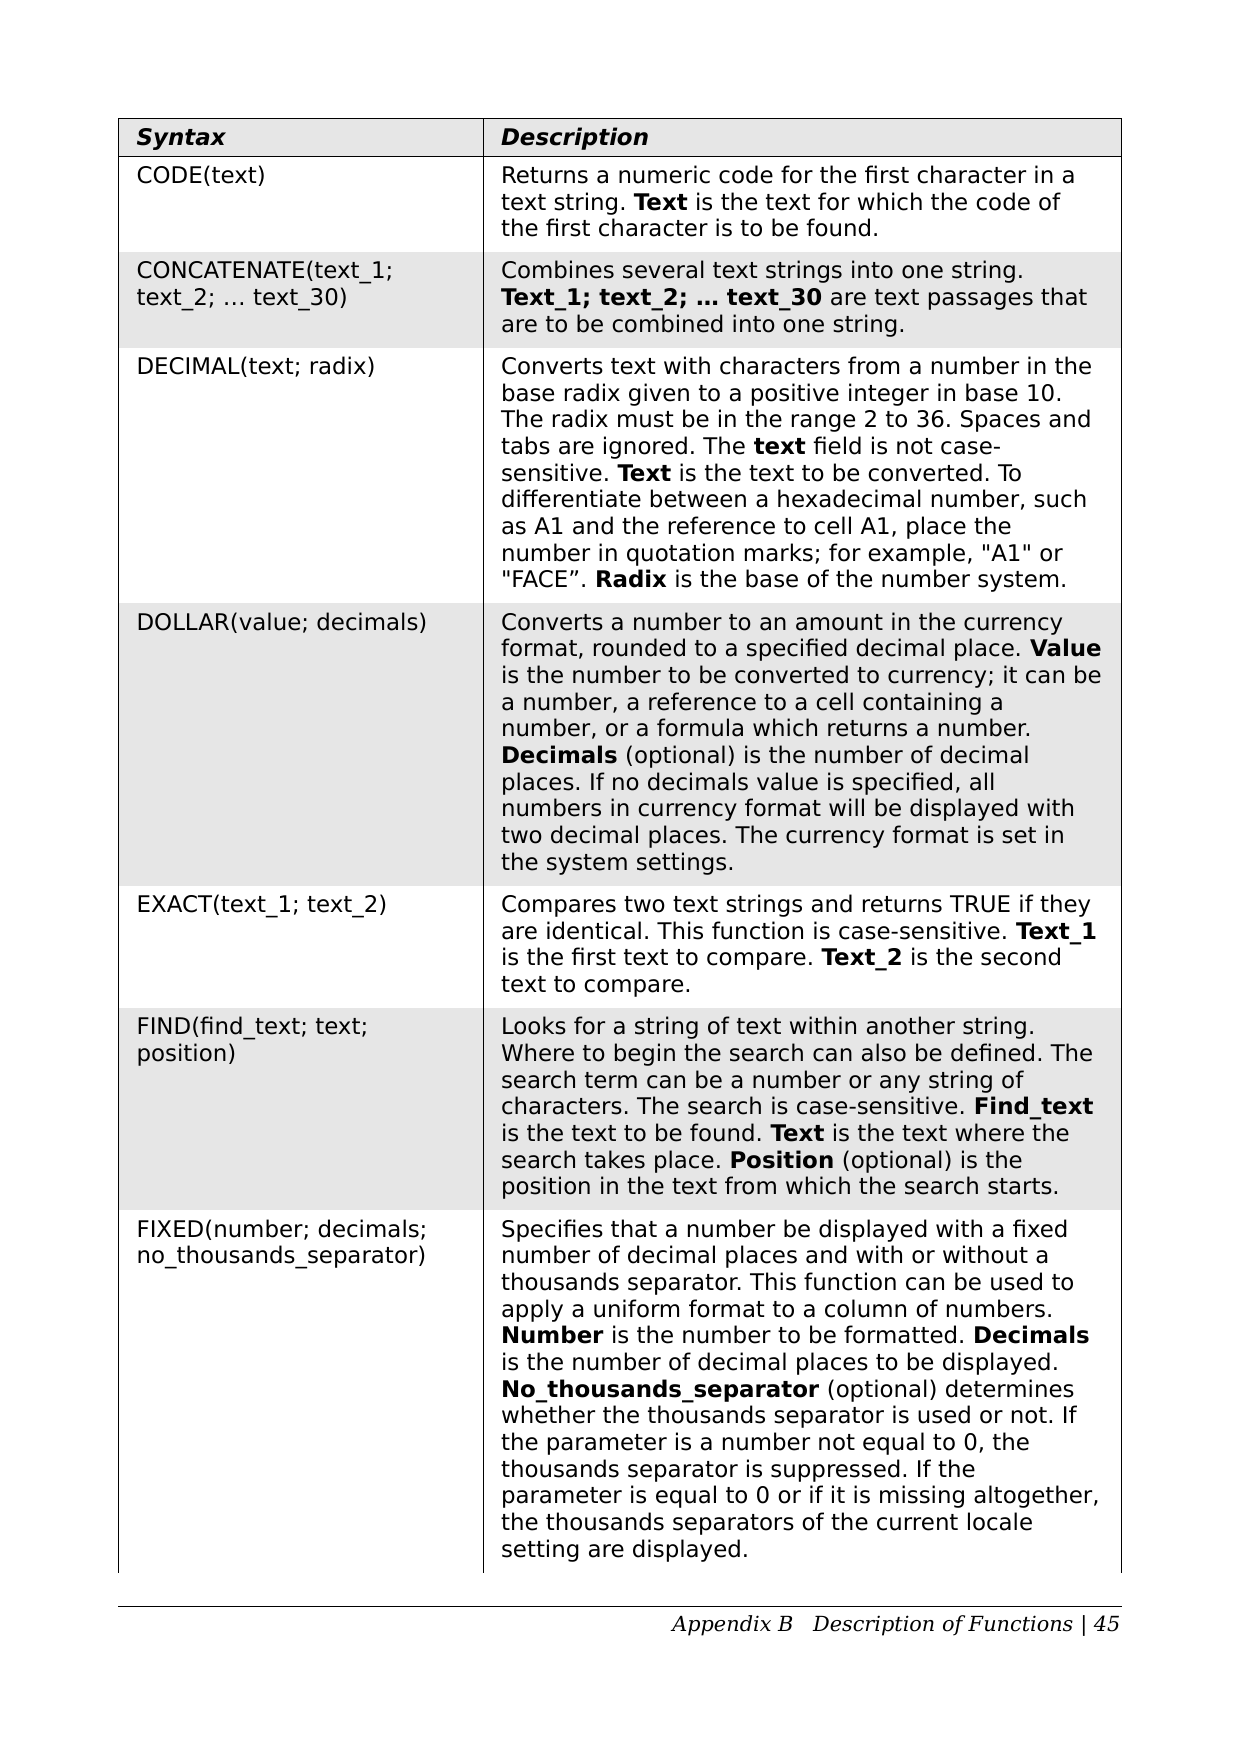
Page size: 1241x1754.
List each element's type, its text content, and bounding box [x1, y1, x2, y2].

table_cell Looks for a string of text within another string. Where to begin the search can also be defined. The search term can be a number or any string of characters. The search is case-sensitive. Find_text is the text to be found. Text is the text where the search takes place. Position (optional) is the position in the text from which the search starts. [484, 1008, 1121, 1210]
table_cell CONCATENATE(text_1; text_2; … text_30) [119, 252, 483, 348]
table_cell Combines several text strings into one string. Text_1; text_2; … text_30 are text passages that are to be combined into one string. [484, 252, 1121, 348]
table_header Syntax [119, 119, 483, 156]
table_cell Converts text with characters from a number in the base radix given to a positive integer in base 10. The radix must be in the range 2 to 36. Spaces and tabs are ignored. The text field is not case-sensitive. Text is the text to be converted. To differentiate between a hexadecimal number, such as A1 and the reference to cell A1, place the number in quotation marks; for example, "A1" or "FACE”. Radix is the base of the number system. [484, 348, 1121, 603]
table_cell CODE(text) [119, 157, 483, 252]
table_header Description [484, 119, 1121, 156]
table_cell Compares two text strings and returns TRUE if they are identical. This function is case-sensitive. Text_1 is the first text to compare. Text_2 is the second text to compare. [484, 886, 1121, 1008]
table_cell Returns a numeric code for the first character in a text string. Text is the text for which the code of the first character is to be found. [484, 157, 1121, 252]
table_cell DOLLAR(value; decimals) [119, 603, 483, 886]
table_cell FIND(find_text; text; position) [119, 1008, 483, 1210]
table_cell DECIMAL(text; radix) [119, 348, 483, 603]
table_cell Specifies that a number be displayed with a fixed number of decimal places and with or without a thousands separator. This function can be used to apply a uniform format to a column of numbers. Number is the number to be formatted. Decimals is the number of decimal places to be displayed. No_thousands_separator (optional) determines whether the thousands separator is used or not. If the parameter is a number not equal to 0, the thousands separator is suppressed. If the parameter is equal to 0 or if it is missing altogether, the thousands separators of the current locale setting are displayed. [484, 1210, 1121, 1572]
table_cell FIXED(number; decimals; no_thousands_separator) [119, 1210, 483, 1572]
table_cell EXACT(text_1; text_2) [119, 886, 483, 1008]
table_cell Converts a number to an amount in the currency format, rounded to a specified decimal place. Value is the number to be converted to currency; it can be a number, a reference to a cell containing a number, or a formula which returns a number. Decimals (optional) is the number of decimal places. If no decimals value is specified, all numbers in currency format will be displayed with two decimal places. The currency format is set in the system settings. [484, 603, 1121, 886]
